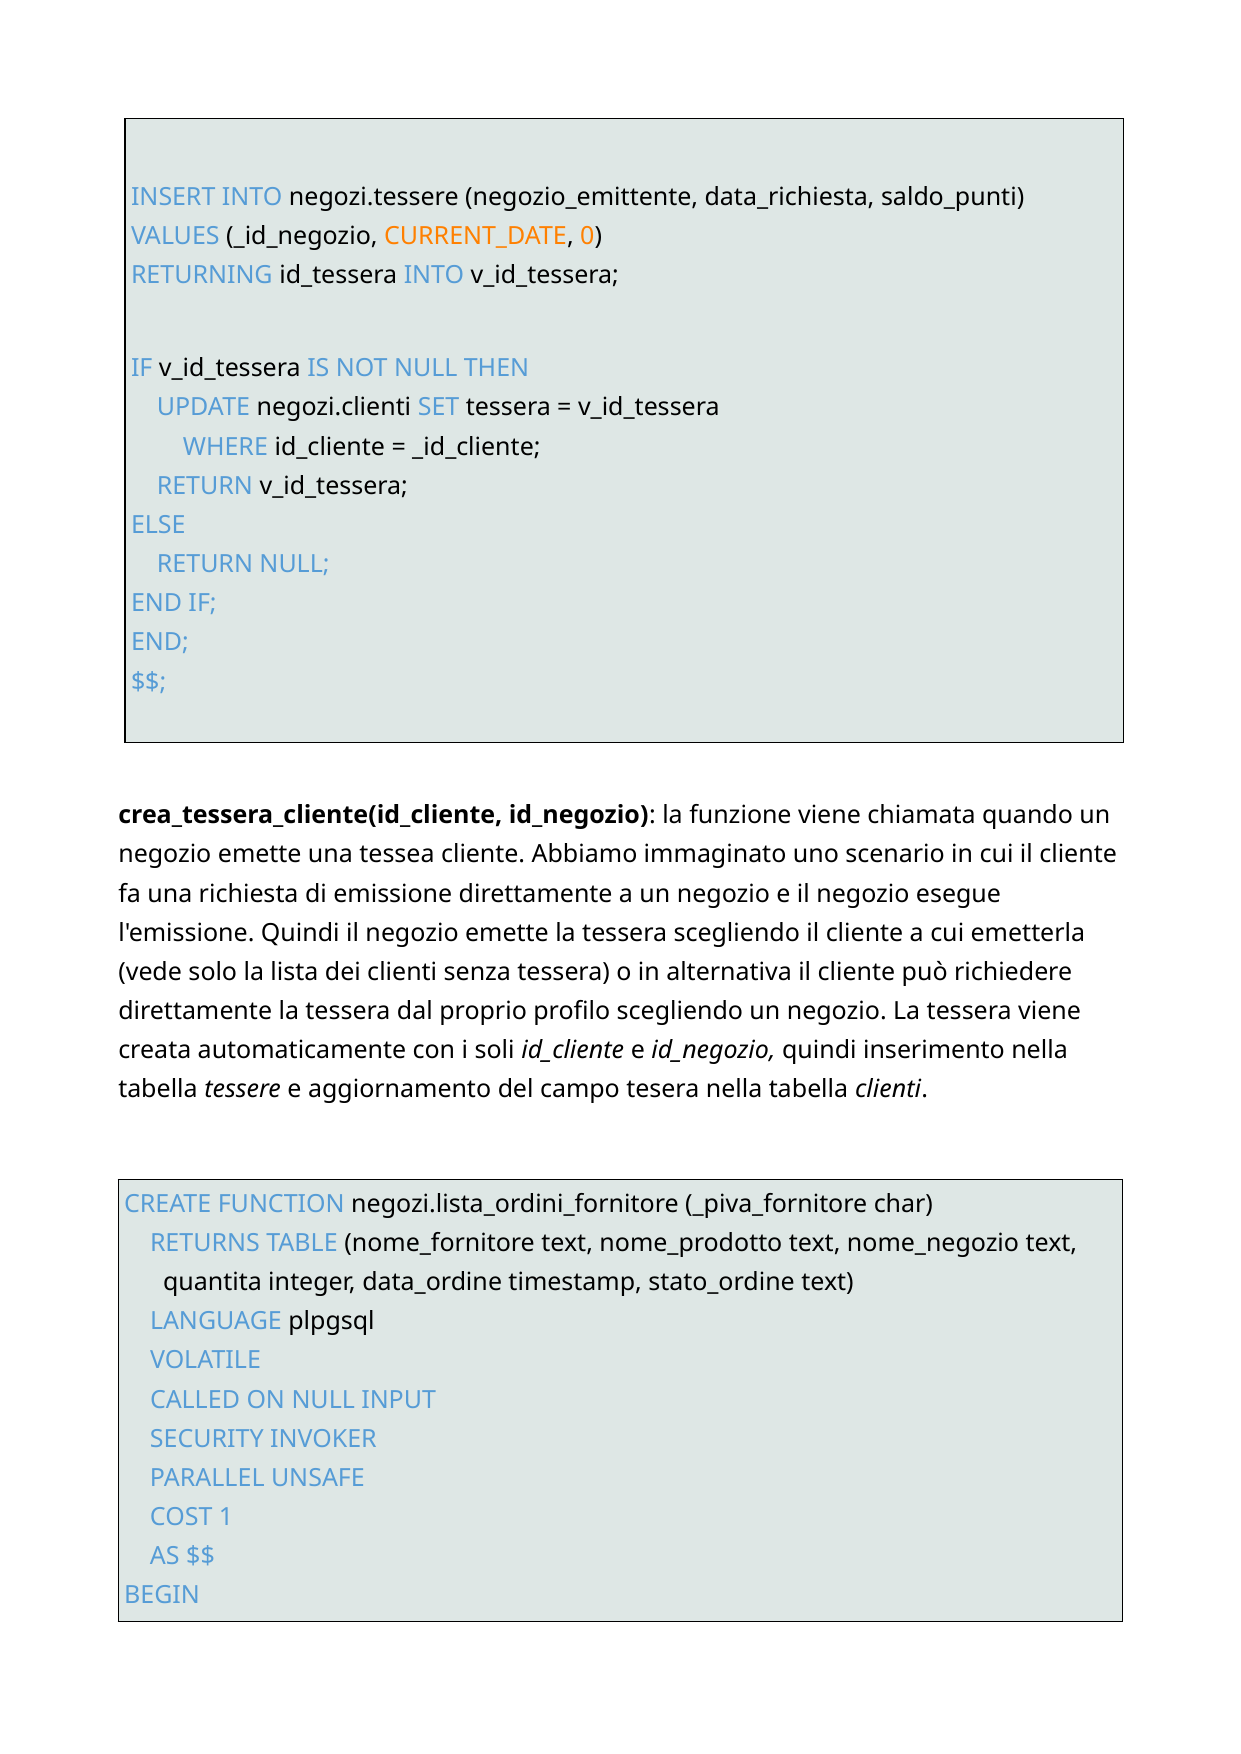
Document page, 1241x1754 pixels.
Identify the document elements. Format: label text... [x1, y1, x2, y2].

text crea_tessera_cliente(id_cliente, id_negozio): la funzione viene chiamata quando un negozio emette una tessea cliente. Abbiamo immaginato uno scenario in cui il cliente fa una richiesta di emissione direttamente a un negozio e il negozio esegue l'emissione. Quindi il negozio emette la tessera scegliendo il cliente a cui emetterla (vede solo la lista dei clienti senza tessera) o in alternativa il cliente può richiedere direttamente la tessera dal proprio profilo scegliendo un negozio. La tessera viene creata automaticamente con i soli id_cliente e id_negozio, quindi inserimento nella tabella tessere e aggiornamento del campo tesera nella tabella clienti. [118, 797, 1122, 1105]
table_header CREATE FUNCTION negozi.lista_ordini_fornitore (_piva_fornitore char) RETURNS TABLE (nome_fornitore text, nome_prodotto text, nome_negozio text, quantita integer, data_ordine timestamp, stato_ordine text) LANGUAGE plpgsql VOLATILE CALLED ON NULL INPUT SECURITY INVOKER PARALLEL UNSAFE COST 1 AS $$ BEGIN [119, 1180, 1122, 1621]
table_header INSERT INTO negozi.tessere (negozio_emittente, data_richiesta, saldo_punti) VALUES (_id_negozio, CURRENT_DATE, 0) RETURNING id_tessera INTO v_id_tessera; IF v_id_tessera IS NOT NULL THEN UPDATE negozi.clienti SET tessera = v_id_tessera WHERE id_cliente = _id_cliente; RETURN v_id_tessera; ELSE RETURN NULL; END IF; END; $$; [126, 119, 1123, 742]
